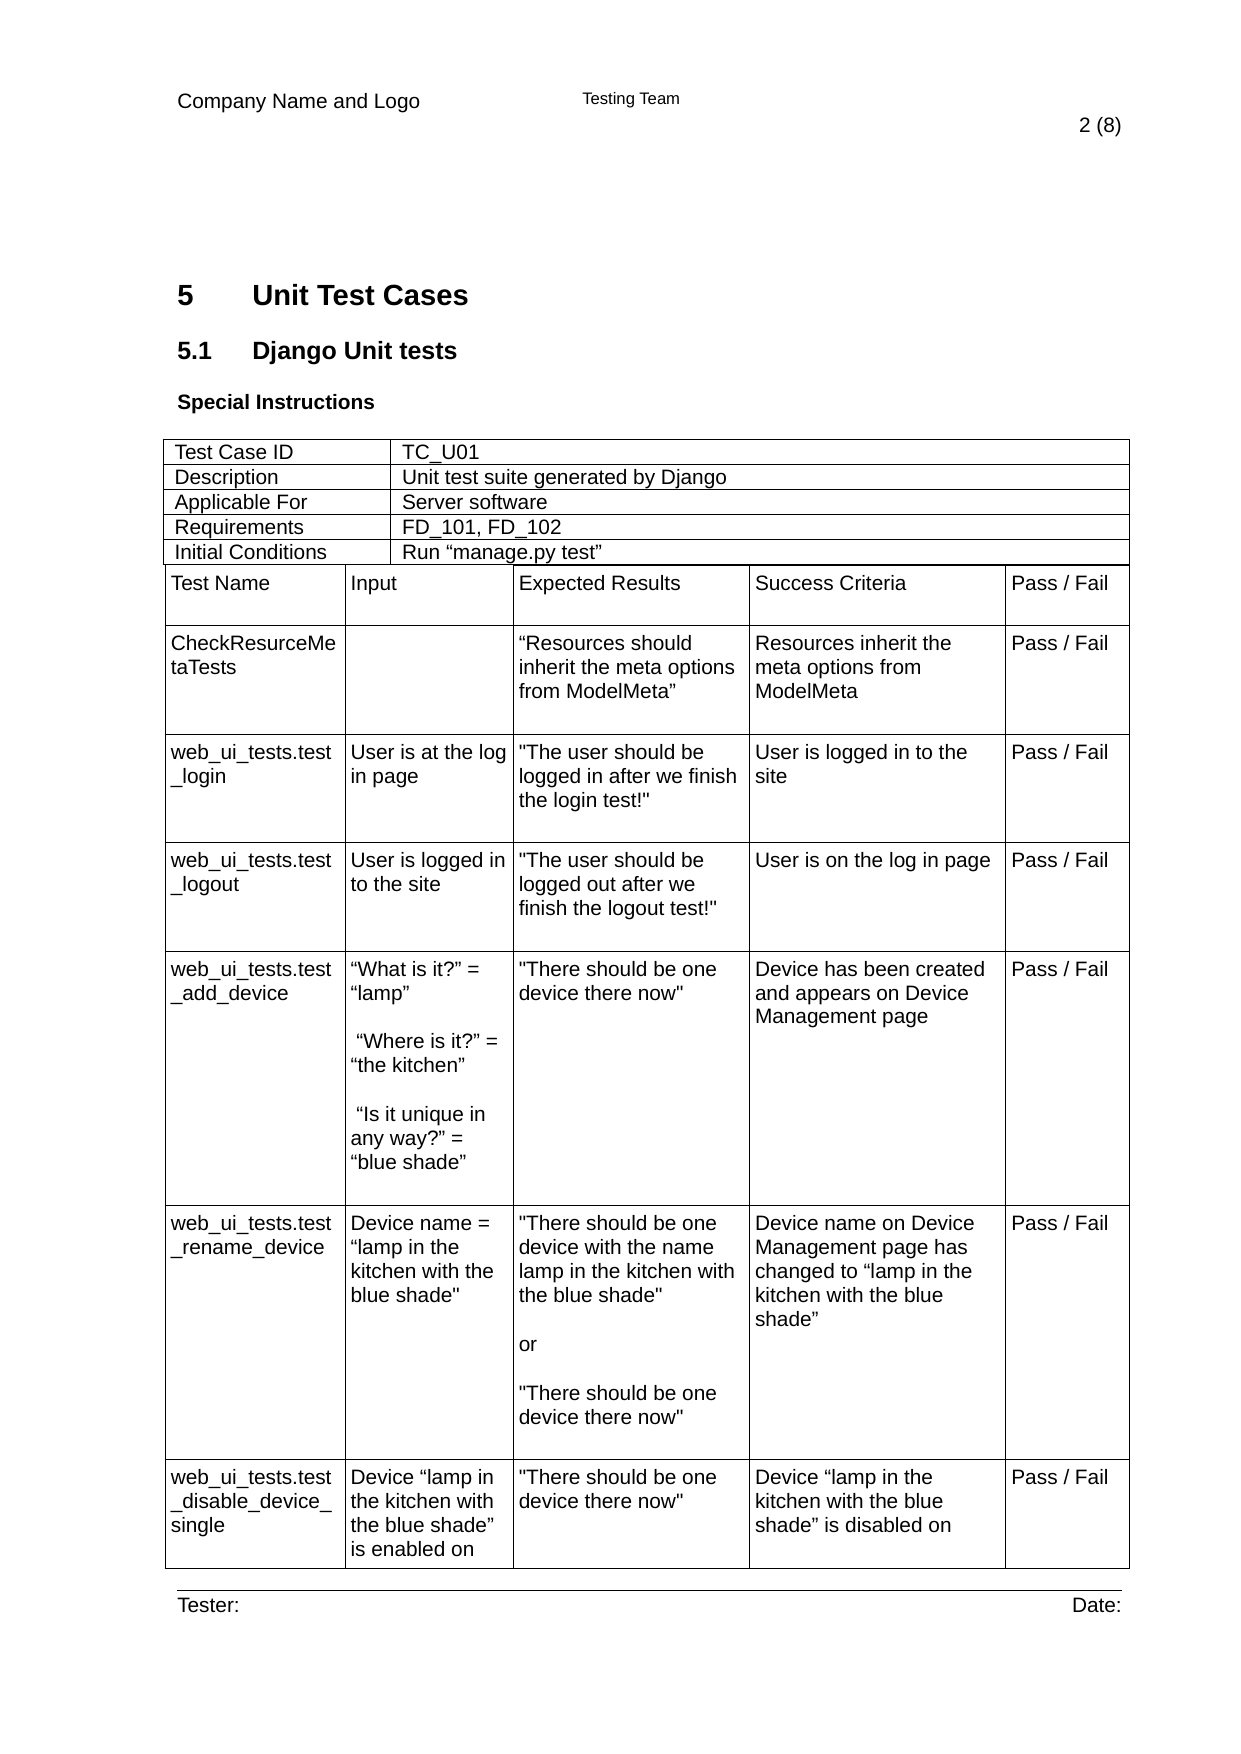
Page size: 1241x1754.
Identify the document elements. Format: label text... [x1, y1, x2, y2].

table_cell Unit test suite generated by Django [391, 465, 1129, 489]
table_cell Description [164, 465, 390, 489]
table_cell web_ui_tests.test_login [166, 735, 345, 842]
table_header Pass / Fail [1006, 566, 1129, 625]
table_cell Pass / Fail [1006, 843, 1129, 951]
table_cell User is on the log in page [750, 843, 1005, 951]
table_cell web_ui_tests.test_disable_device_single [166, 1460, 345, 1568]
table_cell “Resources should inherit the meta options from ModelMeta” [514, 626, 749, 734]
table_cell web_ui_tests.test_rename_device [166, 1206, 345, 1459]
table_cell Device has been created and appears on Device Management page [750, 952, 1005, 1205]
table_cell “What is it?” = “lamp” “Where is it?” = “the kitchen” “Is it unique in any way?” = “blue shade” [346, 952, 513, 1205]
table_cell Initial Conditions [164, 540, 390, 564]
table_header Input [346, 565, 513, 625]
table_cell FD_101, FD_102 [391, 515, 1129, 539]
subtitle Django Unit tests [177, 336, 1122, 365]
table_cell Pass / Fail [1006, 1206, 1129, 1459]
table_cell "The user should be logged out after we finish the logout test!" [514, 843, 749, 951]
table_header TC_U01 [391, 440, 1129, 464]
table_cell "There should be one device there now" [514, 952, 749, 1205]
table_cell CheckResurceMetaTests [166, 626, 345, 734]
table_cell web_ui_tests.test_add_device [166, 952, 345, 1205]
table_cell Requirements [164, 515, 390, 539]
table_cell "The user should be logged in after we finish the login test!" [514, 735, 749, 842]
table_cell Device “lamp in the kitchen with the blue shade” is disabled on [750, 1460, 1005, 1568]
table_header Success Criteria [750, 566, 1005, 625]
table_cell Device “lamp in the kitchen with the blue shade” is enabled on [346, 1460, 513, 1568]
subtitle Unit Test Cases [177, 277, 1122, 311]
table_header Test Case ID [164, 440, 390, 464]
table_cell web_ui_tests.test_logout [166, 843, 345, 951]
table_cell Resources inherit the meta options from ModelMeta [750, 626, 1005, 734]
table_cell User is at the log in page [346, 735, 513, 842]
table_header Test Name [166, 565, 345, 625]
table_cell Pass / Fail [1006, 952, 1129, 1205]
table_cell Applicable For [164, 490, 390, 514]
table_cell Server software [391, 490, 1129, 514]
table_cell "There should be one device there now" [514, 1460, 749, 1568]
table_cell Pass / Fail [1006, 626, 1129, 734]
table_cell "There should be one device with the name lamp in the kitchen with the blue shade" or "There should be one device there now" [514, 1206, 749, 1459]
table_header Expected Results [514, 566, 749, 625]
table_cell Pass / Fail [1006, 1460, 1129, 1568]
subtitle Special Instructions [177, 390, 1122, 414]
table_cell Device name on Device Management page has changed to “lamp in the kitchen with the blue shade” [750, 1206, 1005, 1459]
table_cell Pass / Fail [1006, 735, 1129, 842]
table_cell Run “manage.py test” [391, 540, 1129, 564]
table_cell User is logged in to the site [346, 843, 513, 951]
table_cell User is logged in to the site [750, 735, 1005, 842]
table_cell [346, 626, 513, 734]
table_cell Device name = “lamp in the kitchen with the blue shade" [346, 1206, 513, 1459]
